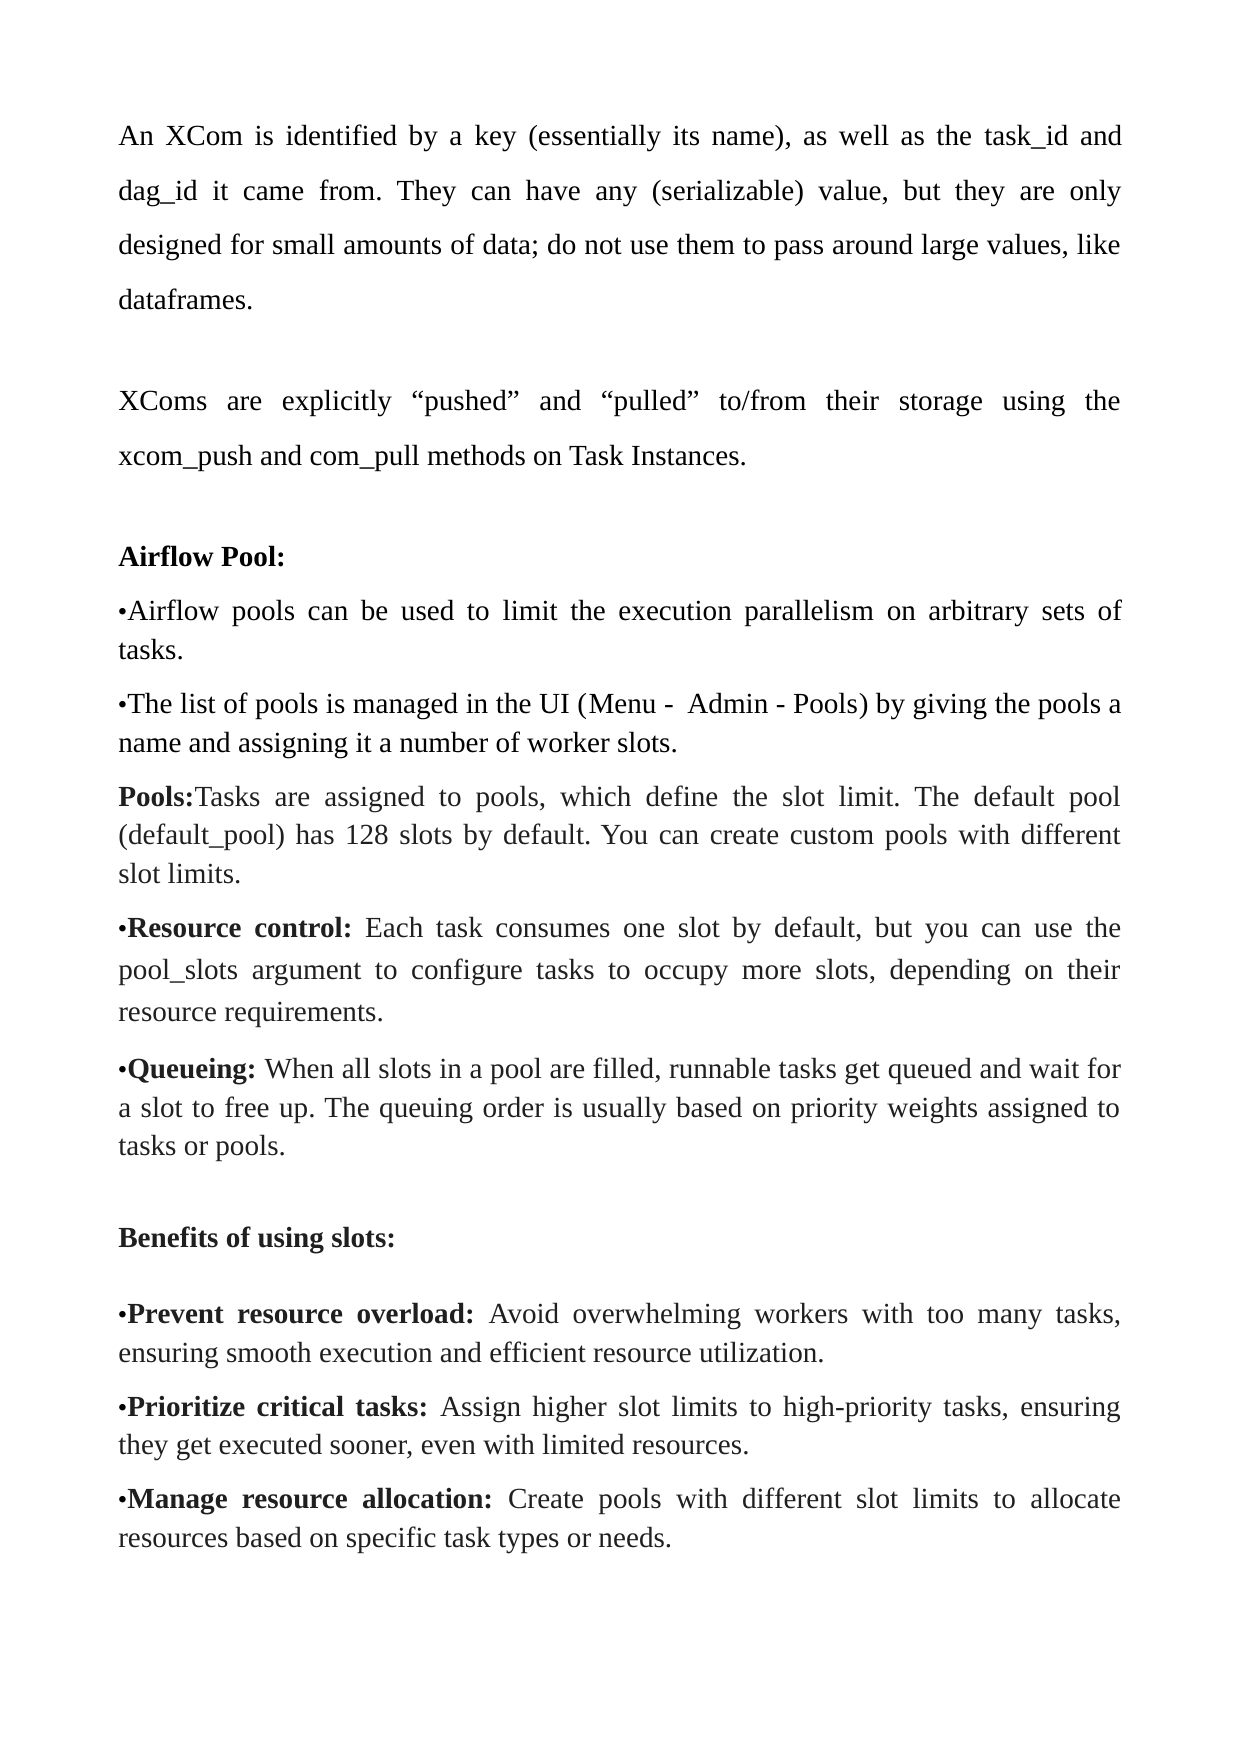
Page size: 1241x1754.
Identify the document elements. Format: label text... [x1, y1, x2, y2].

list Prevent resource overload: Avoid overwhelming workers with too many tasks, ensuring smooth execution and efficient resource utilization. [118, 1296, 1122, 1368]
list Prioritize critical tasks: Assign higher slot limits to high-priority tasks, ensuring they get executed sooner, even with limited resources. [118, 1389, 1122, 1461]
text An XCom is identified by a key (essentially its name), as well as the task_id and dag_id it came from. They can have any (serializable) value, but they are only designed for small amounts of data; do not use them to pass around large values, like dataframes. [118, 118, 1122, 315]
list Manage resource allocation: Create pools with different slot limits to allocate resources based on specific task types or needs. [118, 1482, 1122, 1554]
list Queueing: When all slots in a pool are filled, runnable tasks get queued and wait for a slot to free up. The queuing order is usually based on priority weights assigned to tasks or pools. [118, 1051, 1122, 1162]
list Pools:Tasks are assigned to pools, which define the slot limit. The default pool (default_pool) has 128 slots by default. You can create custom pools with different slot limits. [118, 779, 1122, 889]
list The list of pools is managed in the UI (Menu - Admin - Pools) by giving the pools a name and assigning it a number of worker slots. [118, 686, 1122, 758]
list Airflow pools can be used to limit the execution parallelism on arbitrary sets of tasks. [118, 593, 1122, 666]
list Resource control: Each task consumes one slot by default, but you can use the pool_slots argument to configure tasks to occupy more slots, depending on their resource requirements. [118, 910, 1122, 1027]
text XComs are explicitly “pushed” and “pulled” to/from their storage using the xcom_push and com_pull methods on Task Instances. [118, 383, 1122, 471]
list Airflow Pool: [118, 539, 1122, 573]
text Benefits of using slots: [118, 1220, 1122, 1254]
